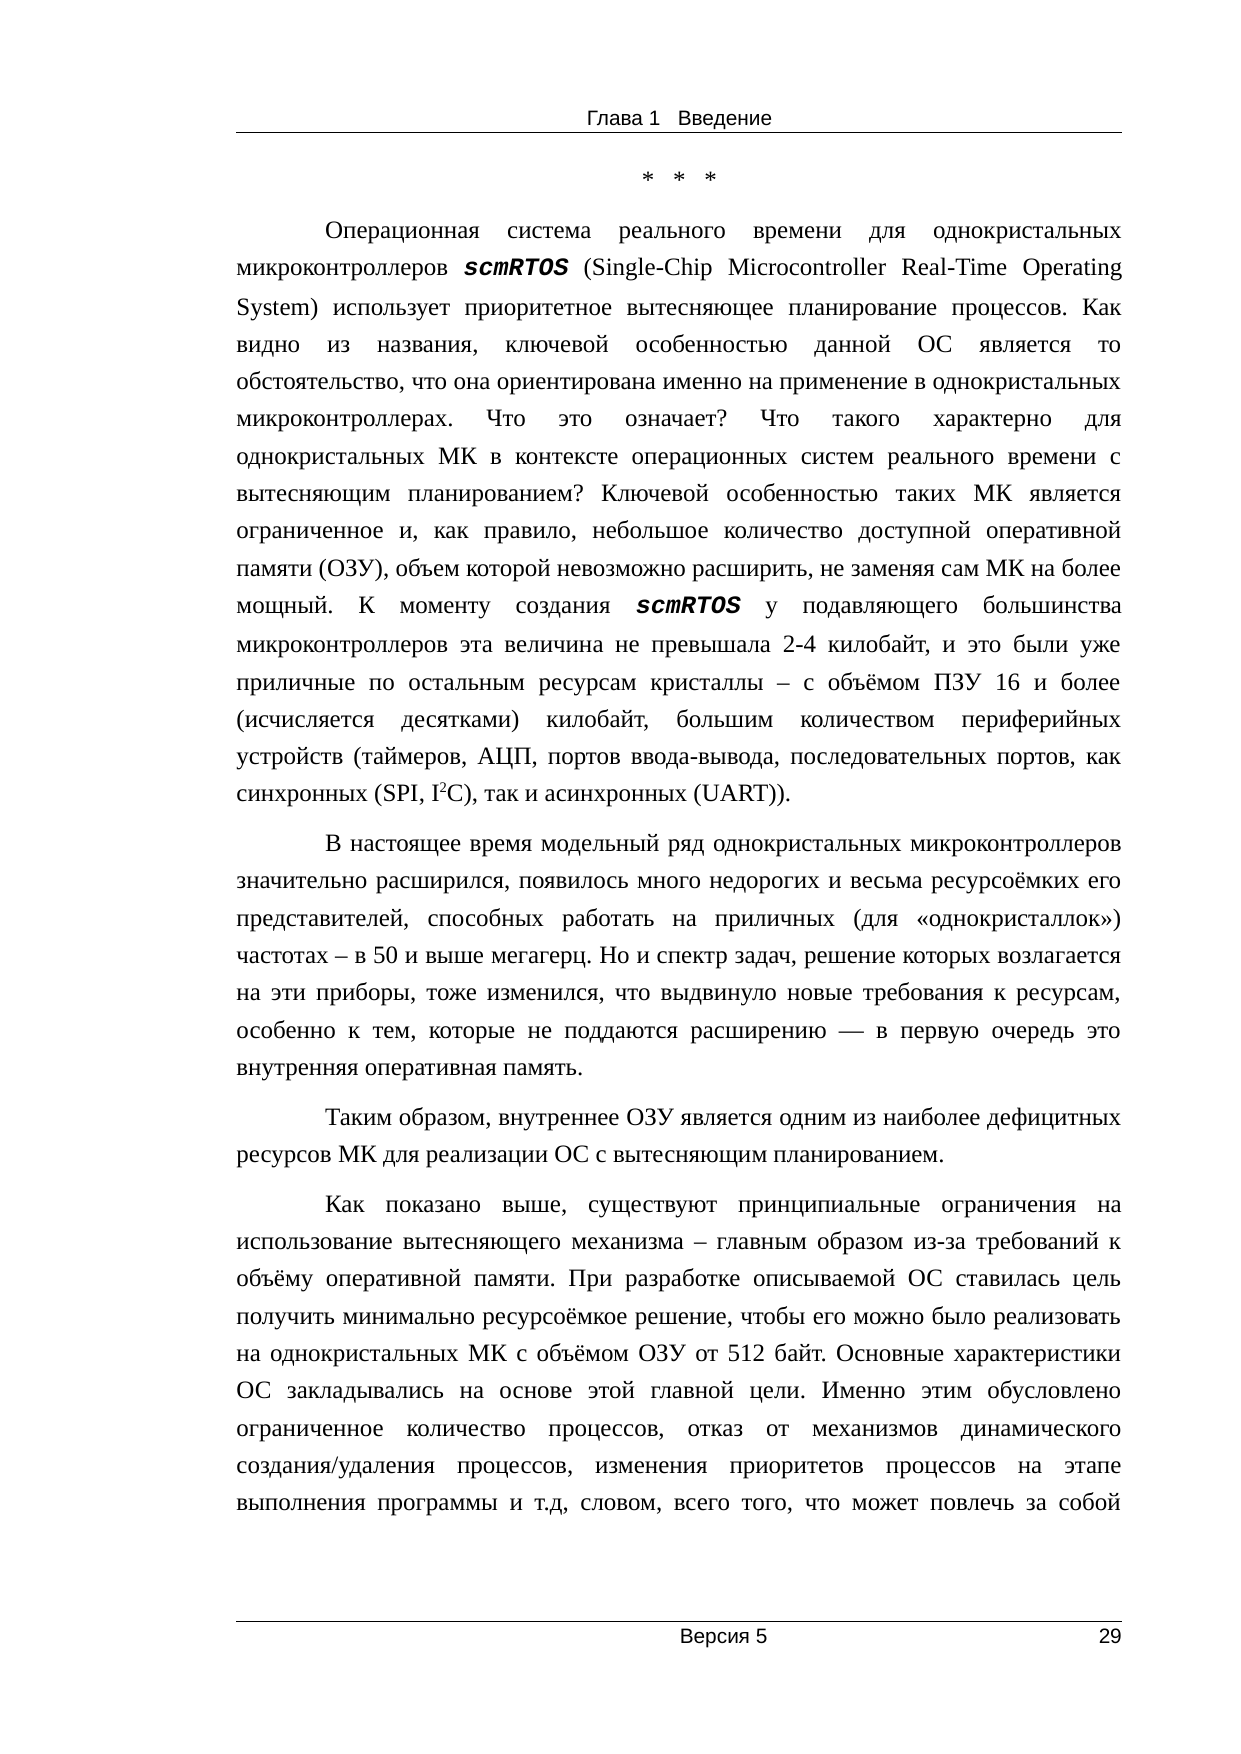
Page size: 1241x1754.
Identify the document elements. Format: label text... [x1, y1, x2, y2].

text Как показано выше, существуют принципиальные ограничения на использование вытесняющего механизма – главным образом из-за требований к объёму оперативной памяти. При разработке описываемой ОС ставилась цель получить минимально ресурсоёмкое решение, чтобы его можно было реализовать на однокристальных МК с объёмом ОЗУ от 512 байт. Основные характеристики ОС закладывались на основе этой главной цели. Именно этим обусловлено ограниченное количество процессов, отказ от механизмов динамического создания/удаления процессов, изменения приоритетов процессов на этапе выполнения программы и т.д, словом, всего того, что может повлечь за собой [236, 1189, 1122, 1516]
text Операционная система реального времени для однокристальных микроконтроллеров scmRTOS (Single-Chip Microcontroller Real-Time Operating System) использует приоритетное вытесняющее планирование процессов. Как видно из названия, ключевой особенностью данной ОС является то обстоятельство, что она ориентирована именно на применение в однокристальных микроконтроллерах. Что это означает? Что такого характерно для однокристальных МК в контексте операционных систем реального времени с вытесняющим планированием? Ключевой особенностью таких МК является ограниченное и, как правило, небольшое количество доступной оперативной памяти (ОЗУ), объем которой невозможно расширить, не заменяя сам МК на более мощный. К моменту создания scmRTOS у подавляющего большинства микроконтроллеров эта величина не превышала 2-4 килобайт, и это были уже приличные по остальным ресурсам кристаллы – с объёмом ПЗУ 16 и более (исчисляется десятками) килобайт, большим количеством периферийных устройств (таймеров, АЦП, портов ввода-вывода, последовательных портов, как синхронных (SPI, I2C), так и асинхронных (UART)). [236, 215, 1122, 807]
text В настоящее время модельный ряд однокристальных микроконтроллеров значительно расширился, появилось много недорогих и весьма ресурсоёмких его представителей, способных работать на приличных (для «однокристаллок») частотах – в 50 и выше мегагерц. Но и спектр задач, решение которых возлагается на эти приборы, тоже изменился, что выдвинуло новые требования к ресурсам, особенно к тем, которые не поддаются расширению — в первую очередь это внутренняя оперативная память. [236, 828, 1122, 1081]
text Таким образом, внутреннее ОЗУ является одним из наиболее дефицитных ресурсов МК для реализации ОС с вытесняющим планированием. [236, 1102, 1122, 1168]
text * * * [236, 165, 1122, 194]
